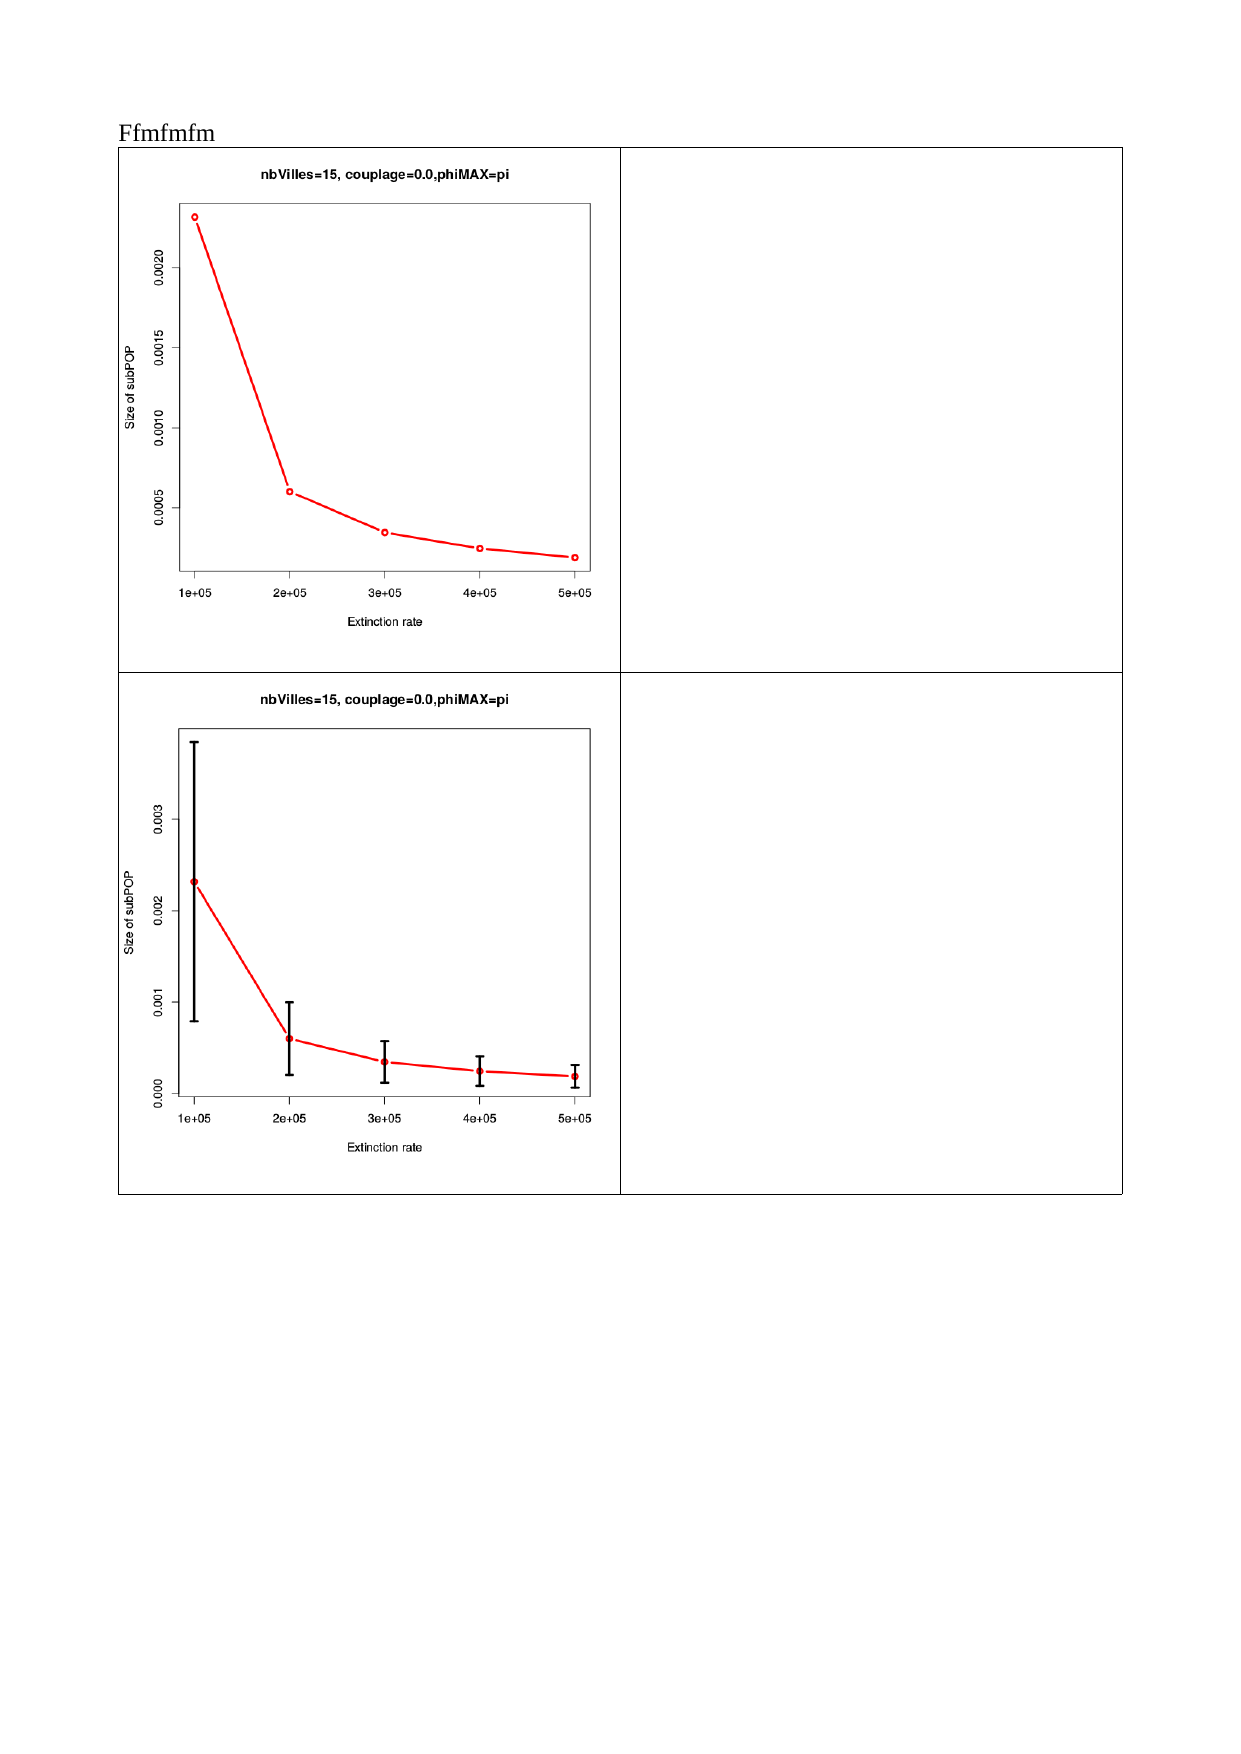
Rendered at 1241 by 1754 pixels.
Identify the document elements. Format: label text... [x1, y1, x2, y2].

table_header [621, 148, 1122, 672]
picture [123, 152, 615, 638]
picture [123, 677, 615, 1160]
table_header [119, 148, 620, 672]
text Ffmfmfm [118, 118, 1122, 147]
table_cell [119, 673, 620, 1194]
table_cell [621, 673, 1122, 1194]
